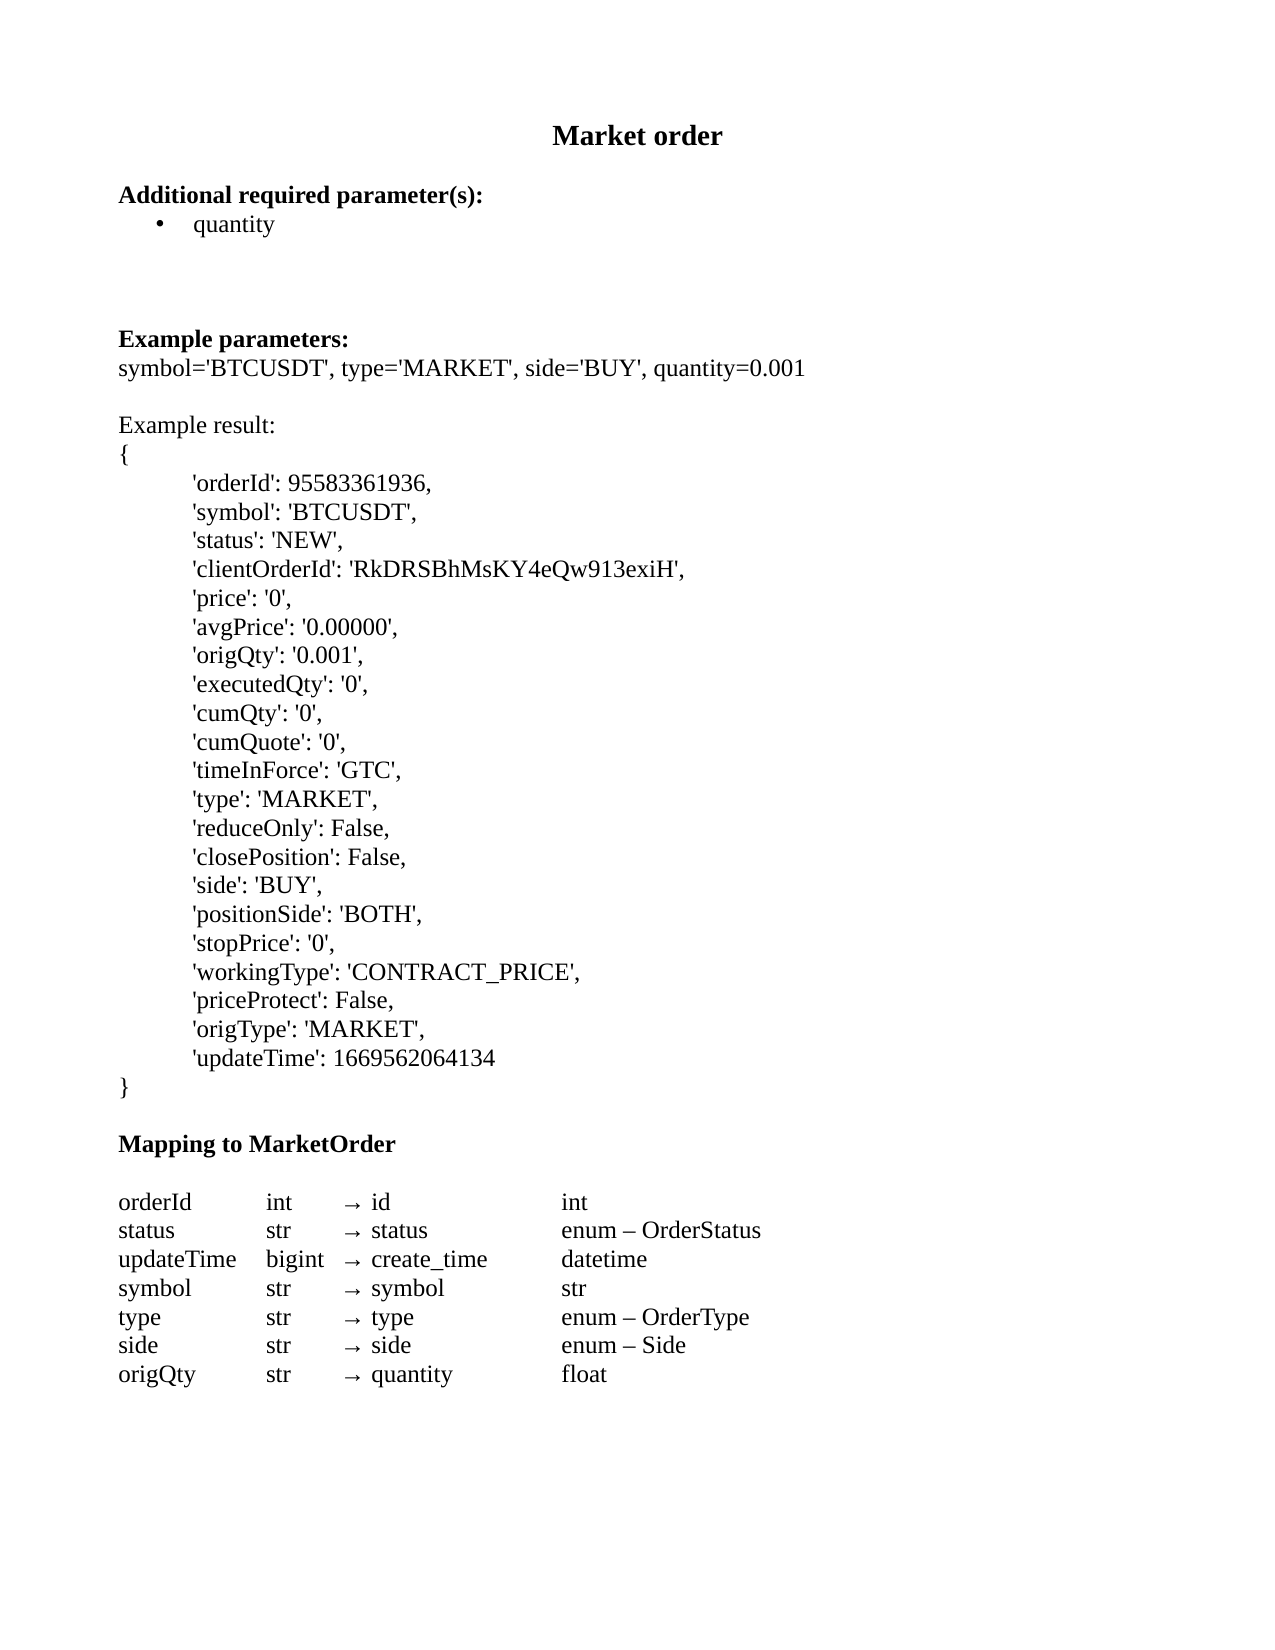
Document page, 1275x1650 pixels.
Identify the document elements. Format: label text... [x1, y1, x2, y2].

text 'type': 'MARKET', [118, 784, 1157, 813]
list quantity [156, 209, 1157, 238]
text 'side': 'BUY', [118, 870, 1157, 899]
text 'status': 'NEW', [118, 525, 1157, 554]
text { [118, 439, 1157, 468]
text 'symbol': 'BTCUSDT', [118, 497, 1157, 525]
text 'positionSide': 'BOTH', [118, 899, 1157, 928]
text Example result: [118, 410, 1157, 439]
text 'reduceOnly': False, [118, 813, 1157, 842]
text 'origType': 'MARKET', [118, 1014, 1157, 1043]
text symbol='BTCUSDT', type='MARKET', side='BUY', quantity=0.001 [118, 353, 1157, 382]
text origQty str → quantity float [118, 1359, 1157, 1388]
text Example parameters: [118, 324, 1157, 353]
text 'avgPrice': '0.00000', [118, 612, 1157, 640]
text 'priceProtect': False, [118, 985, 1157, 1014]
text } [118, 1072, 1157, 1100]
text 'cumQty': '0', [118, 698, 1157, 727]
text 'workingType': 'CONTRACT_PRICE', [118, 957, 1157, 985]
text side str → side enum – Side [118, 1330, 1157, 1359]
text 'origQty': '0.001', [118, 640, 1157, 669]
text 'clientOrderId': 'RkDRSBhMsKY4eQw913exiH', [118, 554, 1157, 583]
text 'timeInForce': 'GTC', [118, 755, 1157, 784]
text 'price': '0', [118, 583, 1157, 612]
text type str → type enum – OrderType [118, 1302, 1157, 1330]
text orderId int → id int [118, 1187, 1157, 1215]
text 'orderId': 95583361936, [118, 468, 1157, 497]
text symbol str → symbol str [118, 1273, 1157, 1302]
text 'stopPrice': '0', [118, 928, 1157, 957]
text 'updateTime': 1669562064134 [118, 1043, 1157, 1072]
text Market order [118, 118, 1157, 152]
text Mapping to MarketOrder [118, 1129, 1157, 1158]
text 'executedQty': '0', [118, 669, 1157, 698]
text updateTime bigint → create_time datetime [118, 1244, 1157, 1273]
text Additional required parameter(s): [118, 180, 1157, 209]
text 'cumQuote': '0', [118, 727, 1157, 755]
text 'closePosition': False, [118, 842, 1157, 870]
text status str → status enum – OrderStatus [118, 1215, 1157, 1244]
